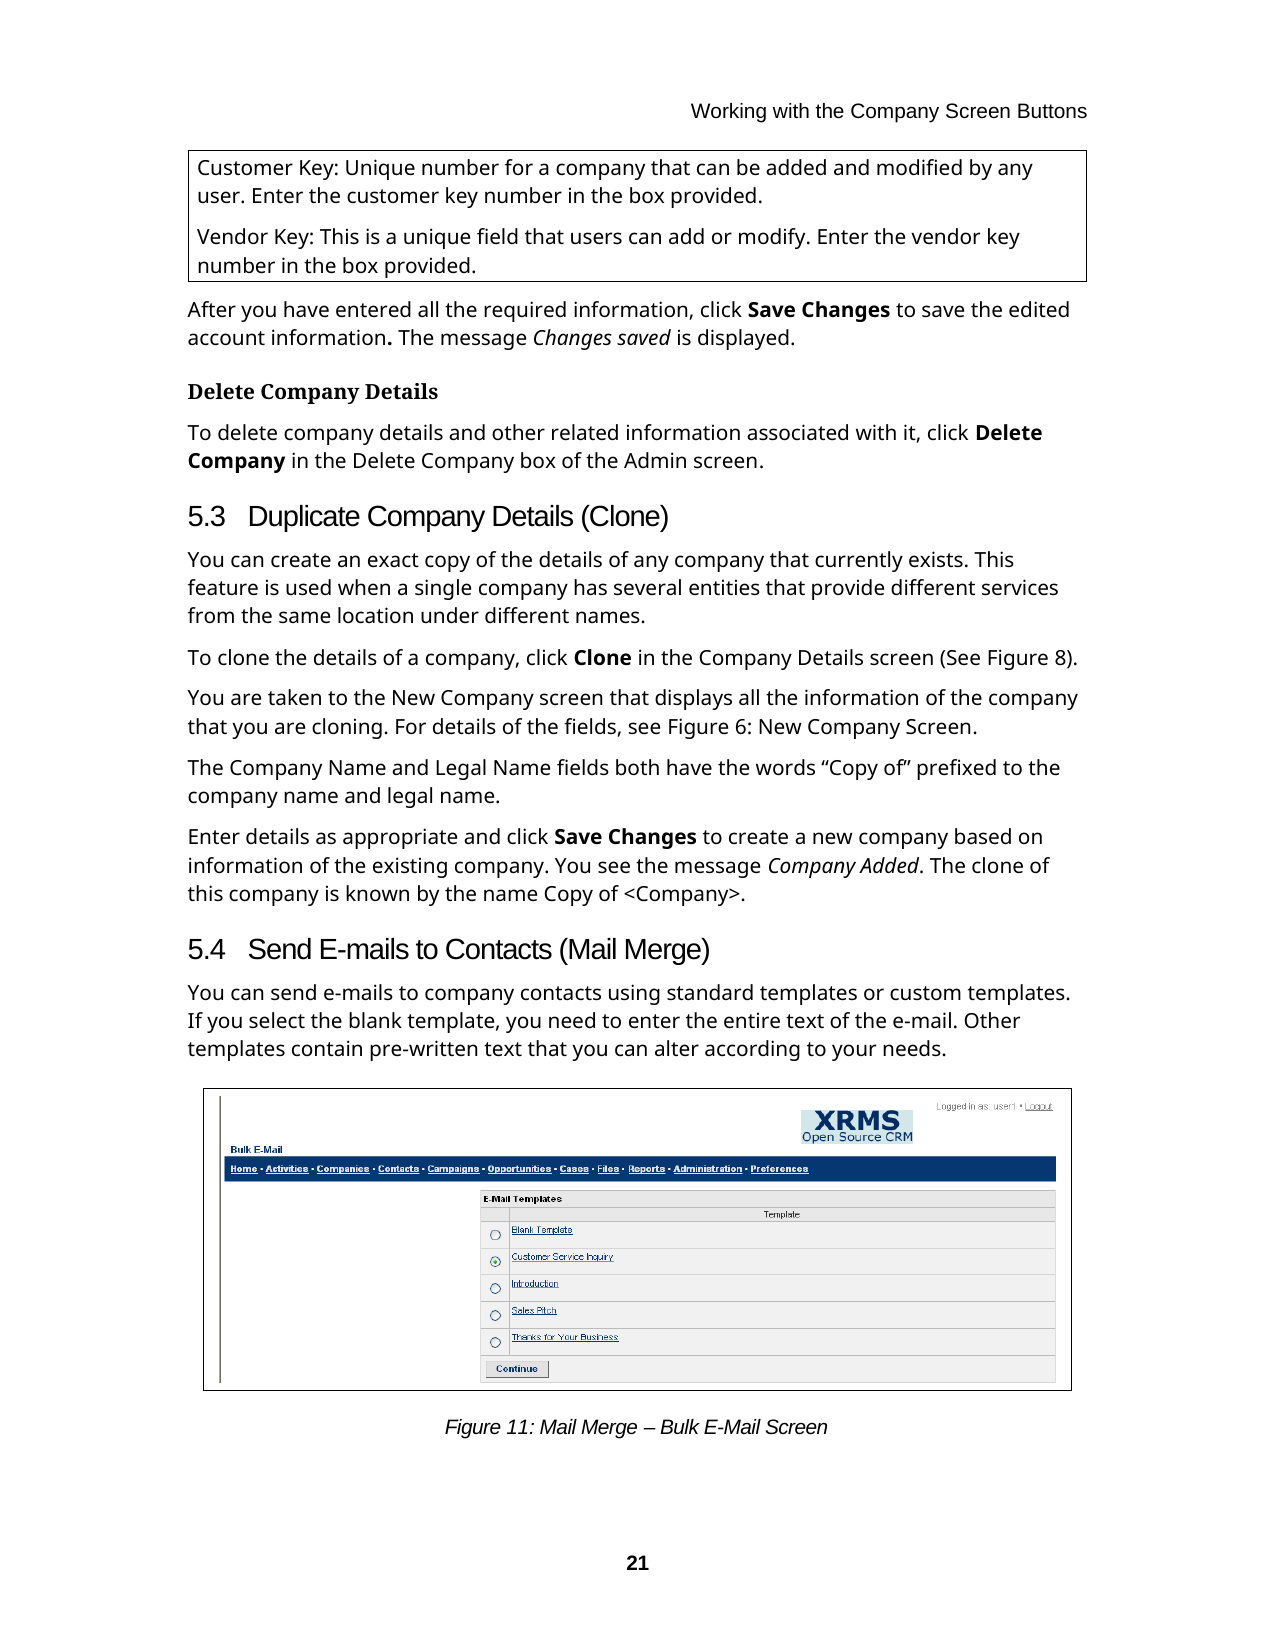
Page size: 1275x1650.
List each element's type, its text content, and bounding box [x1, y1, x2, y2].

text You can create an exact copy of the details of any company that currently exists. This feature is used when a single company has several entities that provide different services from the same location under different names. [187, 545, 1087, 630]
text Figure 11: Mail Merge – Bulk E-Mail Screen [187, 1416, 1087, 1439]
text To clone the details of a company, click Clone in the Company Details screen (See Figure 8). [187, 643, 1087, 671]
text Delete Company Details [187, 377, 1087, 405]
subtitle Send E-mails to Contacts (Mail Merge) [187, 933, 1087, 965]
text To delete company details and other related information associated with it, click Delete Company in the Delete Company box of the Admin screen. [187, 418, 1087, 475]
text After you have entered all the required information, click Save Changes to save the edited account information. The message Changes saved is displayed. [187, 295, 1087, 352]
picture [219, 1096, 1056, 1383]
text Customer Key: Unique number for a company that can be added and modified by any user. Enter the customer key number in the box provided. [189, 151, 1086, 210]
subtitle Duplicate Company Details (Clone) [187, 500, 1087, 532]
text The Company Name and Legal Name fields both have the words “Copy of” prefixed to the company name and legal name. [187, 753, 1087, 810]
text Vendor Key: This is a unique field that users can add or modify. Enter the vendor key number in the box provided. [189, 219, 1086, 281]
text Enter details as appropriate and click Save Changes to create a new company based on information of the existing company. You see the message Company Added. The clone of this company is known by the name Copy of <Company>. [187, 822, 1087, 908]
text You can send e-mails to company contacts using standard templates or custom templates. If you select the blank template, you need to enter the entire text of the e-mail. Other templates contain pre-written text that you can alter according to your needs. [187, 978, 1087, 1063]
text You are taken to the New Company screen that displays all the information of the company that you are cloning. For details of the fields, see Figure 6: New Company Screen. [187, 683, 1087, 740]
